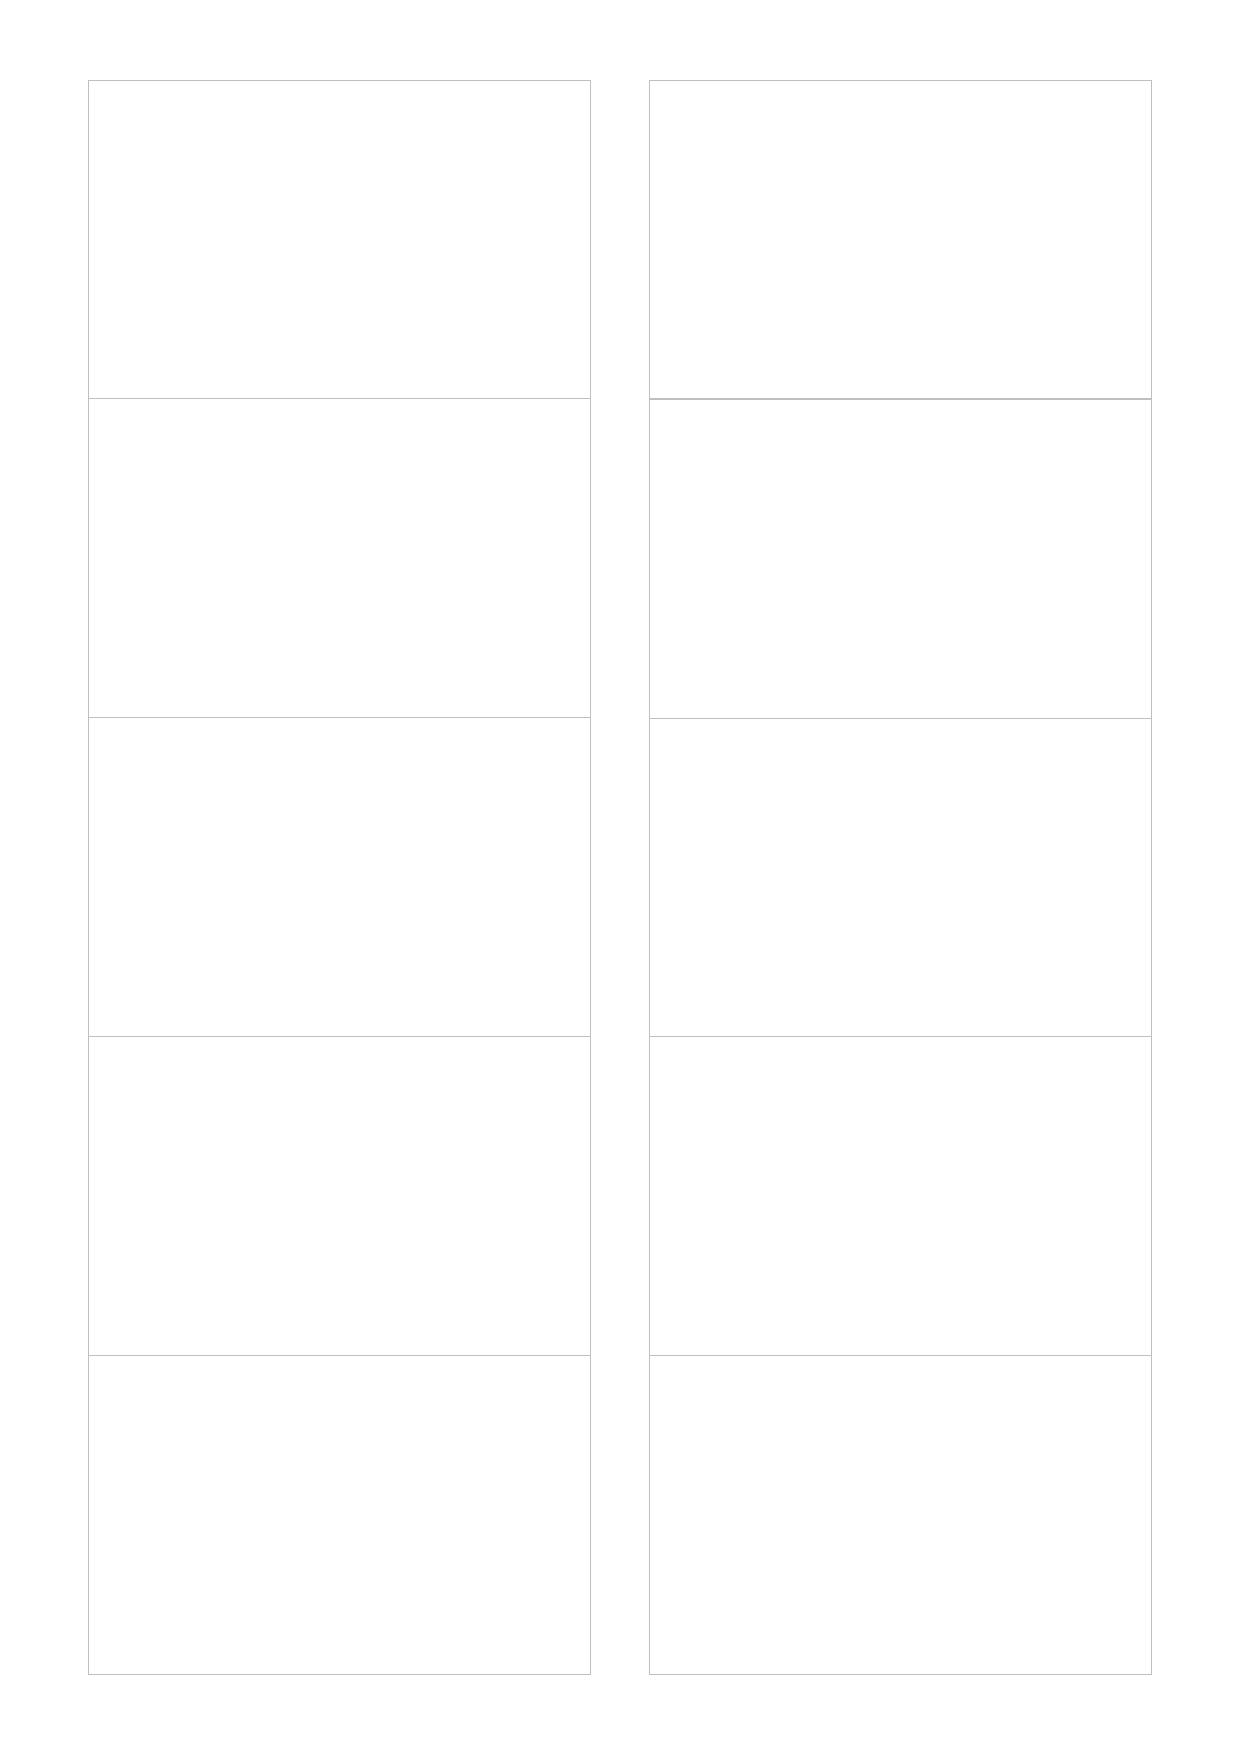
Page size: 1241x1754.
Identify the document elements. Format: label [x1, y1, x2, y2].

table_cell [90, 399, 590, 717]
table_header [591, 82, 649, 1674]
table_header [650, 81, 1151, 398]
table_cell [650, 400, 1151, 717]
table_cell [650, 1356, 1151, 1674]
table_cell [650, 1037, 1151, 1355]
table_cell [650, 719, 1151, 1036]
table_cell [90, 718, 590, 1036]
table_header [90, 81, 590, 398]
table_cell [90, 1037, 590, 1355]
table_cell [90, 1356, 590, 1674]
